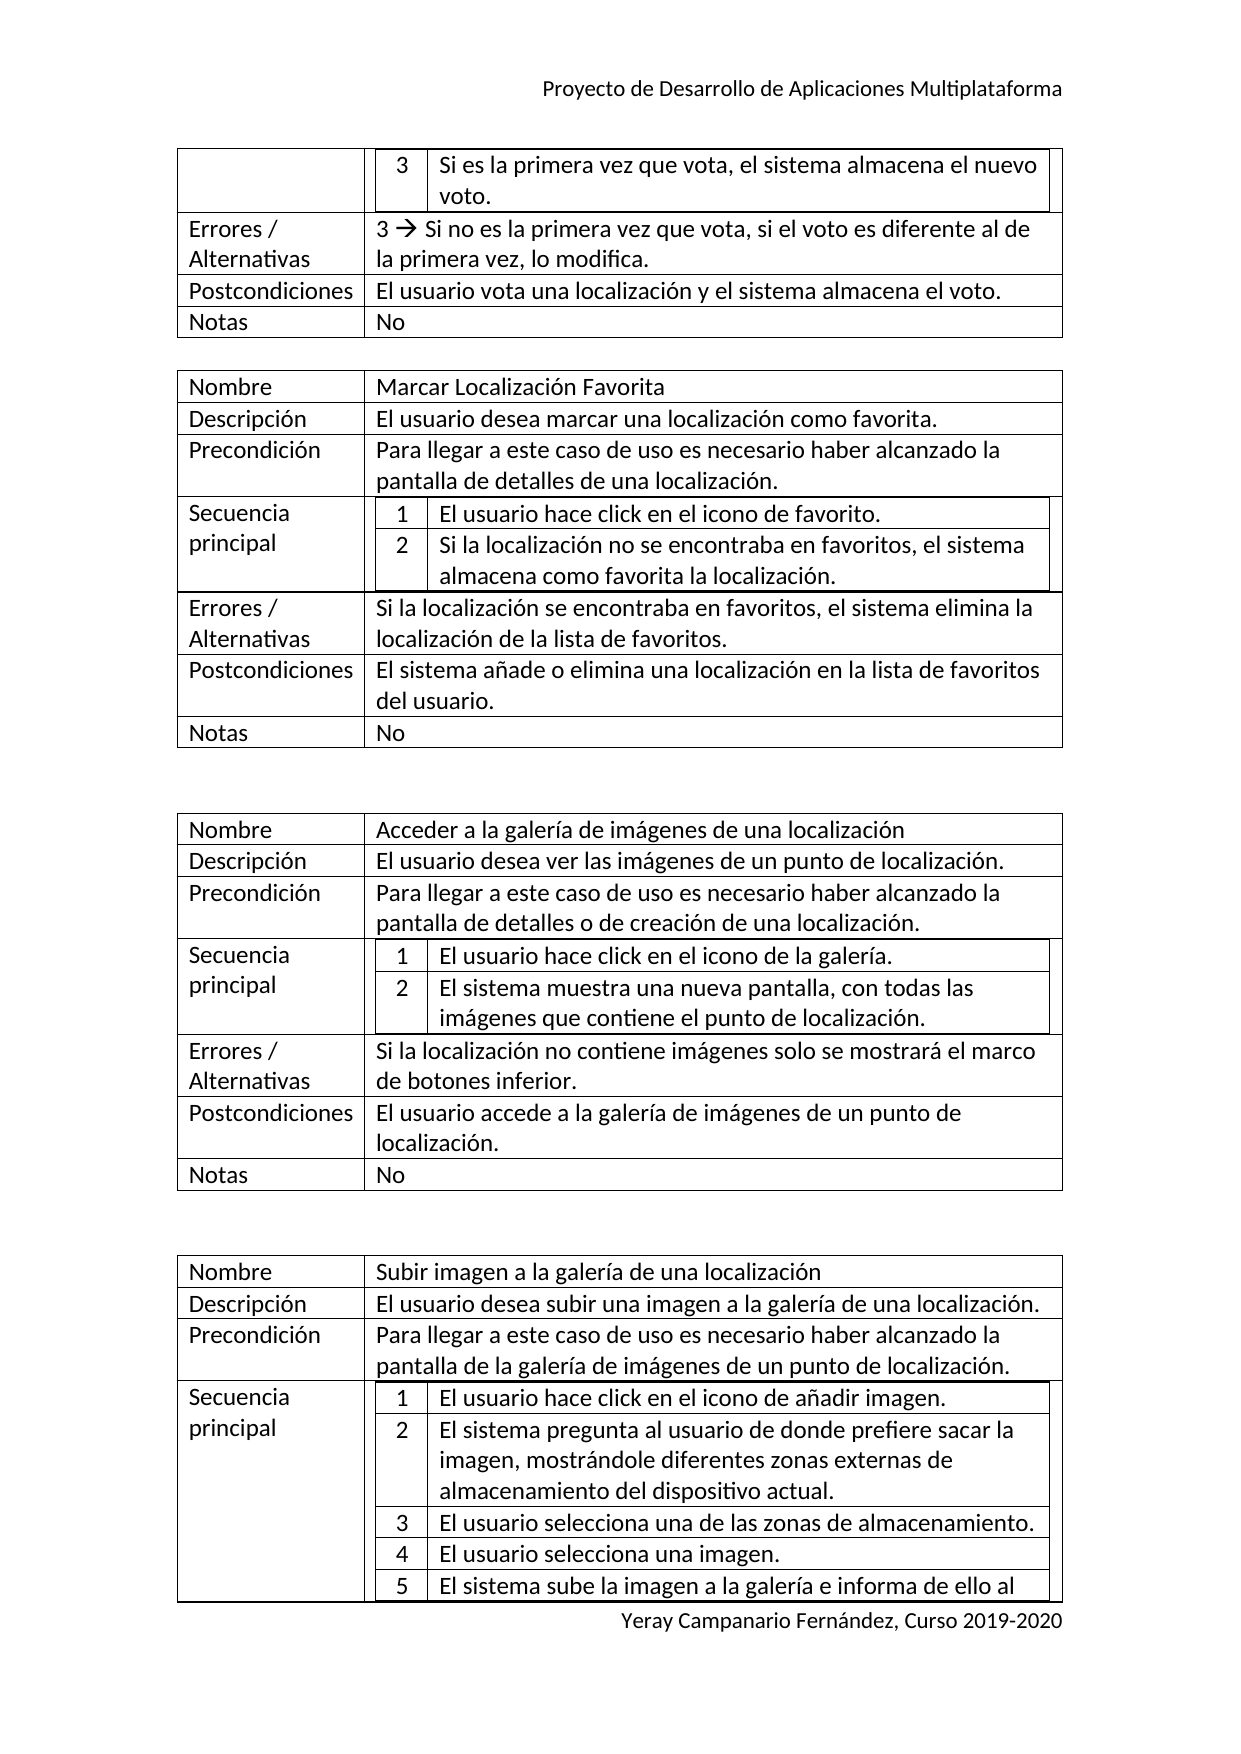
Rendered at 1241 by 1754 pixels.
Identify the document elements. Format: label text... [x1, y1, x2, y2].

table_cell Errores / Alternativas [178, 593, 364, 653]
table_cell 2 [376, 972, 427, 1033]
table_cell El usuario desea subir una imagen a la galería de una localización. [365, 1288, 1062, 1318]
table_cell Precondición [178, 435, 364, 496]
table_cell El usuario selecciona una de las zonas de almacenamiento. [428, 1507, 1049, 1537]
table_cell Secuencia principal [178, 1381, 364, 1601]
table_cell Si la localización se encontraba en favoritos, el sistema elimina la localización de la lista de favoritos. [365, 593, 1062, 653]
table_cell [365, 1381, 375, 1601]
table_cell [365, 149, 375, 212]
table_cell Precondición [178, 1319, 364, 1380]
table_header Nombre [178, 814, 364, 844]
table_cell Descripción [178, 1288, 364, 1318]
table_cell El usuario accede a la galería de imágenes de un punto de localización. [365, 1097, 1062, 1158]
table_cell Notas [178, 1159, 364, 1189]
table_cell Si la localización no se encontraba en favoritos, el sistema almacena como favorita la localización. [428, 529, 1049, 590]
table_cell El sistema añade o elimina una localización en la lista de favoritos del usuario. [365, 655, 1062, 716]
table_cell Notas [178, 717, 364, 747]
table_cell 3 [376, 150, 427, 211]
table_cell Errores / Alternativas [178, 213, 364, 274]
table_cell El usuario vota una localización y el sistema almacena el voto. [365, 275, 1062, 306]
table_header Marcar Localización Favorita [365, 371, 1062, 402]
table_cell 5 [376, 1570, 427, 1600]
table_cell Si es la primera vez que vota, el sistema almacena el nuevo voto. [428, 150, 1049, 211]
table_cell [365, 497, 375, 591]
table_header 1 [376, 1383, 427, 1413]
table_cell Para llegar a este caso de uso es necesario haber alcanzado la pantalla de la galería de imágenes de un punto de localización. [365, 1319, 1062, 1380]
table_cell El sistema sube la imagen a la galería e informa de ello al [428, 1570, 1049, 1600]
table_cell No [365, 1159, 1062, 1189]
table_cell Para llegar a este caso de uso es necesario haber alcanzado la pantalla de detalles o de creación de una localización. [365, 877, 1062, 938]
table_cell Descripción [178, 845, 364, 876]
table_cell Postcondiciones [178, 655, 364, 716]
table_cell El usuario selecciona una imagen. [428, 1538, 1049, 1569]
table_header Acceder a la galería de imágenes de una localización [365, 814, 1062, 844]
table_cell Si la localización no contiene imágenes solo se mostrará el marco de botones inferior. [365, 1035, 1062, 1096]
table_cell 4 [376, 1538, 427, 1569]
table_cell 2 [376, 1414, 427, 1506]
table_cell 3  Si no es la primera vez que vota, si el voto es diferente al de la primera vez, lo modifica. [365, 213, 1062, 274]
table_cell El usuario desea marcar una localización como favorita. [365, 403, 1062, 433]
table_cell [1050, 939, 1062, 1034]
table_cell Precondición [178, 877, 364, 938]
table_cell El sistema muestra una nueva pantalla, con todas las imágenes que contiene el punto de localización. [428, 972, 1049, 1033]
table_cell Postcondiciones [178, 1097, 364, 1158]
table_cell El usuario desea ver las imágenes de un punto de localización. [365, 845, 1062, 876]
table_cell [178, 149, 364, 212]
table_cell Secuencia principal [178, 497, 364, 591]
table_cell [365, 939, 375, 1034]
table_cell Para llegar a este caso de uso es necesario haber alcanzado la pantalla de detalles de una localización. [365, 435, 1062, 496]
table_cell 2 [376, 529, 427, 590]
table_header Subir imagen a la galería de una localización [365, 1256, 1062, 1287]
table_cell Secuencia principal [178, 939, 364, 1034]
table_header El usuario hace click en el icono de favorito. [428, 498, 1049, 528]
table_cell Descripción [178, 403, 364, 433]
table_header 1 [376, 940, 427, 971]
table_cell No [365, 717, 1062, 747]
table_cell El sistema pregunta al usuario de donde prefiere sacar la imagen, mostrándole diferentes zonas externas de almacenamiento del dispositivo actual. [428, 1414, 1049, 1506]
table_cell Postcondiciones [178, 275, 364, 306]
table_cell Errores / Alternativas [178, 1035, 364, 1096]
table_header Nombre [178, 1256, 364, 1287]
table_cell [1050, 149, 1062, 212]
table_header El usuario hace click en el icono de la galería. [428, 940, 1049, 971]
table_cell [1050, 1381, 1062, 1601]
table_cell 3 [376, 1507, 427, 1537]
table_header 1 [376, 498, 427, 528]
table_cell No [365, 307, 1062, 337]
table_header El usuario hace click en el icono de añadir imagen. [428, 1383, 1049, 1413]
table_cell Notas [178, 307, 364, 337]
table_cell [1050, 497, 1062, 591]
table_header Nombre [178, 371, 364, 402]
